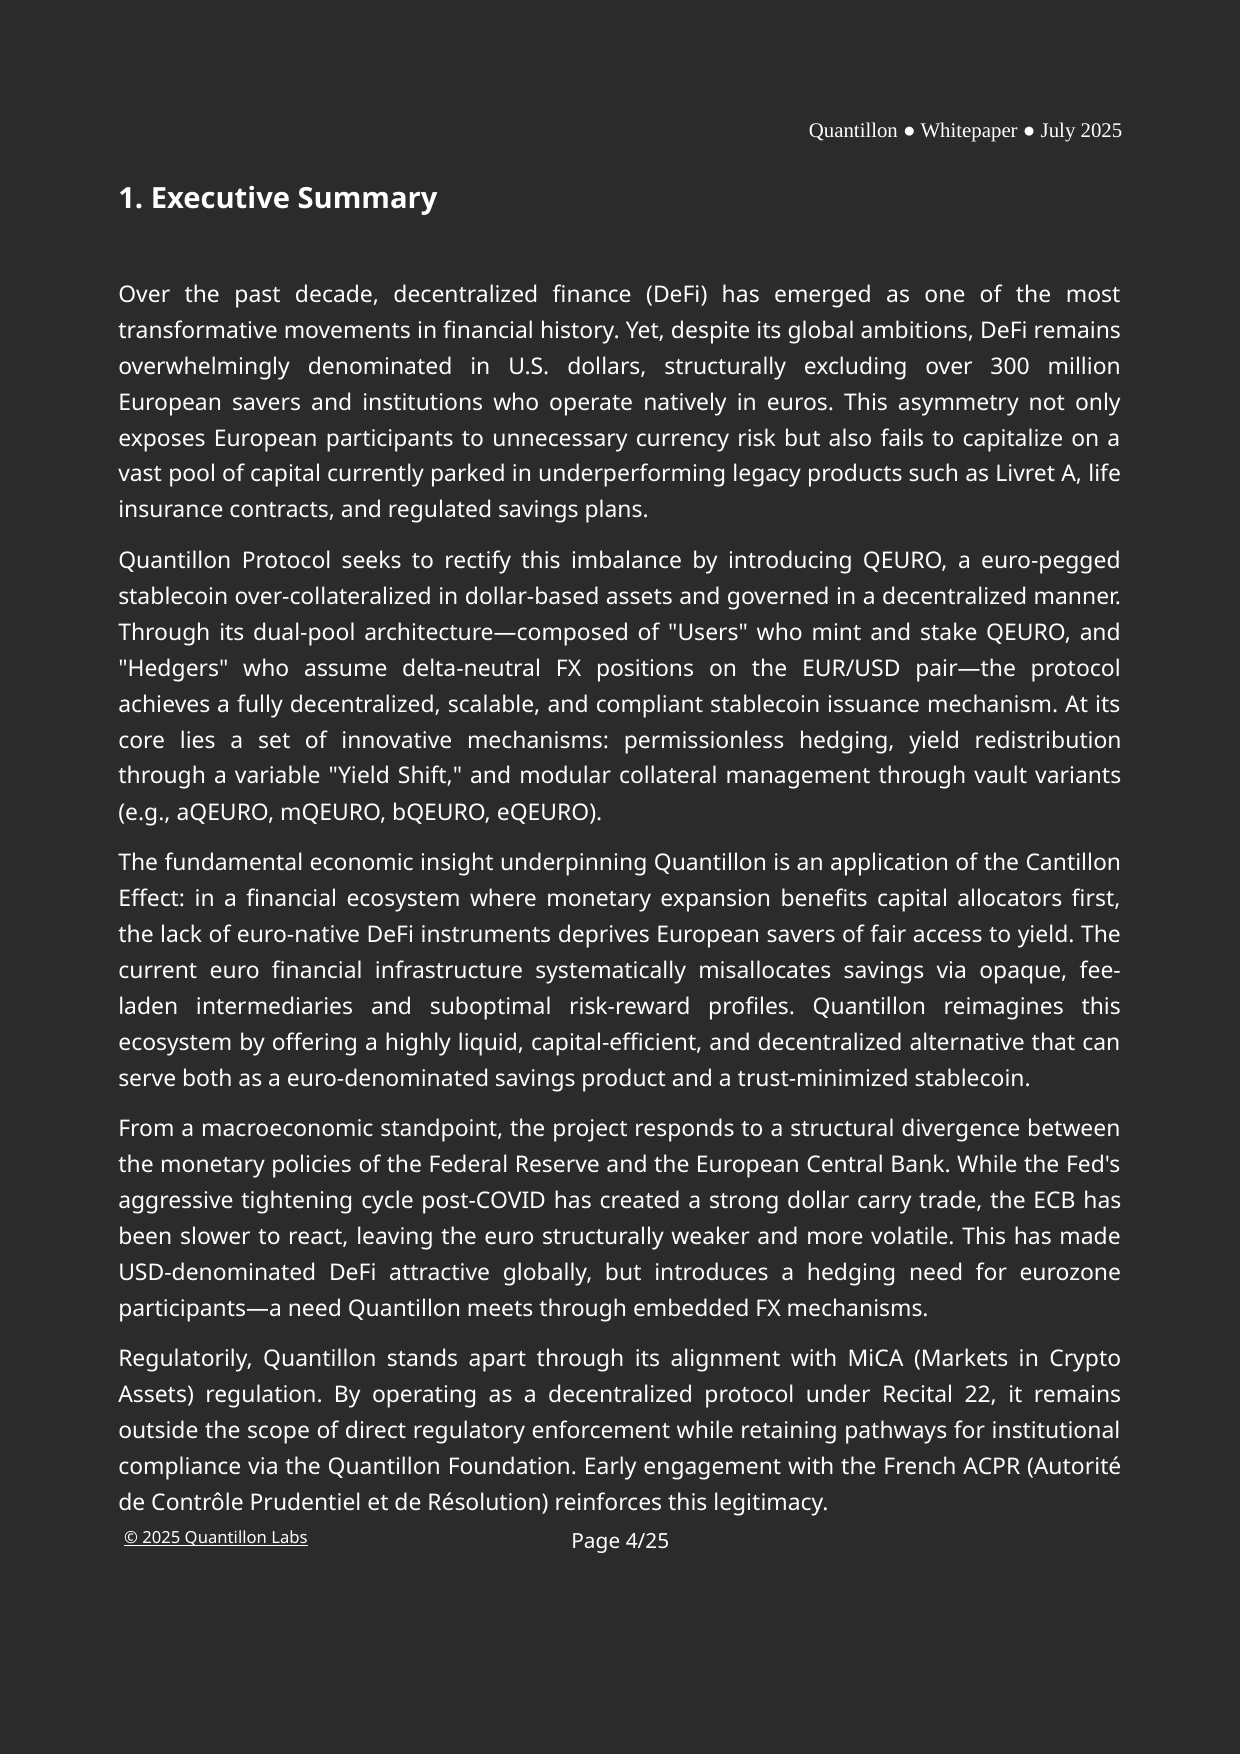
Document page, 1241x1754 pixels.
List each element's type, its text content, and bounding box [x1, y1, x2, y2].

subtitle 1. Executive Summary [118, 177, 1122, 217]
text Regulatorily, Quantillon stands apart through its alignment with MiCA (Markets in Crypto Assets) regulation. By operating as a decentralized protocol under Recital 22, it remains outside the scope of direct regulatory enforcement while retaining pathways for institutional compliance via the Quantillon Foundation. Early engagement with the French ACPR (Autorité de Contrôle Prudentiel et de Résolution) reinforces this legitimacy. [118, 1342, 1122, 1517]
text The fundamental economic insight underpinning Quantillon is an application of the Cantillon Effect: in a financial ecosystem where monetary expansion benefits capital allocators first, the lack of euro-native DeFi instruments deprives European savers of fair access to yield. The current euro financial infrastructure systematically misallocates savings via opaque, fee-laden intermediaries and suboptimal risk-reward profiles. Quantillon reimagines this ecosystem by offering a highly liquid, capital-efficient, and decentralized alternative that can serve both as a euro-denominated savings product and a trust-minimized stablecoin. [118, 846, 1122, 1093]
text Over the past decade, decentralized finance (DeFi) has emerged as one of the most transformative movements in financial history. Yet, despite its global ambitions, DeFi remains overwhelmingly denominated in U.S. dollars, structurally excluding over 300 million European savers and institutions who operate natively in euros. This asymmetry not only exposes European participants to unnecessary currency risk but also fails to capitalize on a vast pool of capital currently parked in underperforming legacy products such as Livret A, life insurance contracts, and regulated savings plans. [118, 278, 1122, 524]
text Quantillon Protocol seeks to rectify this imbalance by introducing QEURO, a euro-pegged stablecoin over-collateralized in dollar-based assets and governed in a decentralized manner. Through its dual-pool architecture—composed of "Users" who mint and stake QEURO, and "Hedgers" who assume delta-neutral FX positions on the EUR/USD pair—the protocol achieves a fully decentralized, scalable, and compliant stablecoin issuance mechanism. At its core lies a set of innovative mechanisms: permissionless hedging, yield redistribution through a variable "Yield Shift," and modular collateral management through vault variants (e.g., aQEURO, mQEURO, bQEURO, eQEURO). [118, 544, 1122, 827]
text From a macroeconomic standpoint, the project responds to a structural divergence between the monetary policies of the Federal Reserve and the European Central Bank. While the Fed's aggressive tightening cycle post-COVID has created a strong dollar carry trade, the ECB has been slower to react, leaving the euro structurally weaker and more volatile. This has made USD-denominated DeFi attractive globally, but introduces a hedging need for eurozone participants—a need Quantillon meets through embedded FX mechanisms. [118, 1112, 1122, 1323]
